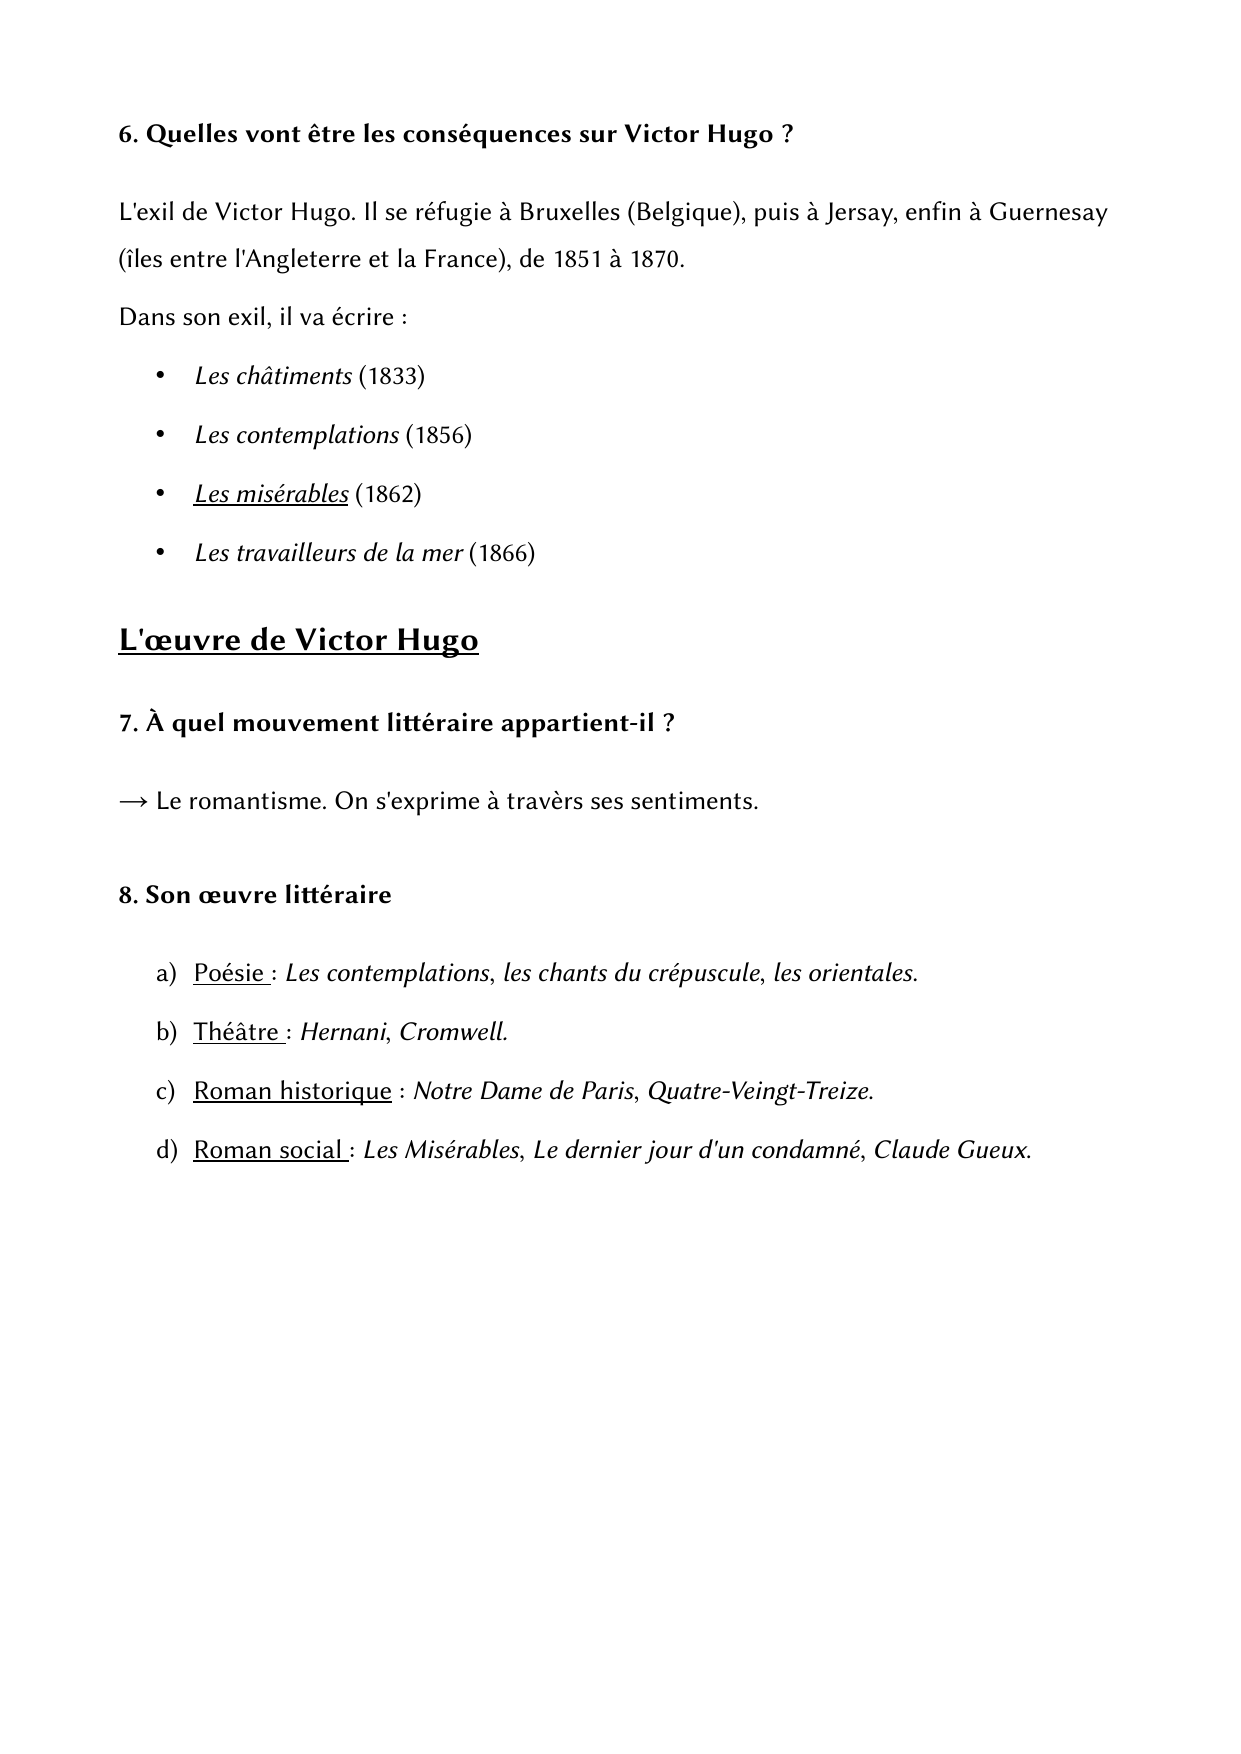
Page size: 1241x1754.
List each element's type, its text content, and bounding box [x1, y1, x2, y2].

text L'exil de Victor Hugo. Il se réfugie à Bruxelles (Belgique), puis à Jersay, enfin à Guernesay (îles entre l'Angleterre et la France), de 1851 à 1870. [118, 196, 1122, 274]
text Dans son exil, il va écrire : [118, 302, 1122, 332]
subtitle 6. Quelles vont être les conséquences sur Victor Hugo ? [118, 118, 1122, 149]
list Théâtre : Hernani, Cromwell. [156, 1016, 1122, 1047]
list Les travailleurs de la mer (1866) [156, 537, 1122, 568]
subtitle 8. Son œuvre littéraire [118, 879, 1122, 910]
list Les misérables (1862) [156, 478, 1122, 509]
list Poésie : Les contemplations, les chants du crépuscule, les orientales. [156, 957, 1122, 988]
list Roman social : Les Misérables, Le dernier jour d'un condamné, Claude Gueux. [156, 1134, 1122, 1165]
list Roman historique : Notre Dame de Paris, Quatre-Veingt-Treize. [156, 1075, 1122, 1106]
list Les châtiments (1833) [156, 360, 1122, 391]
subtitle L'œuvre de Victor Hugo [118, 621, 1122, 659]
list Les contemplations (1856) [156, 419, 1122, 450]
subtitle 7. À quel mouvement littéraire appartient-il ? [118, 707, 1122, 738]
text → Le romantisme. On s'exprime à travèrs ses sentiments. [118, 785, 1122, 816]
